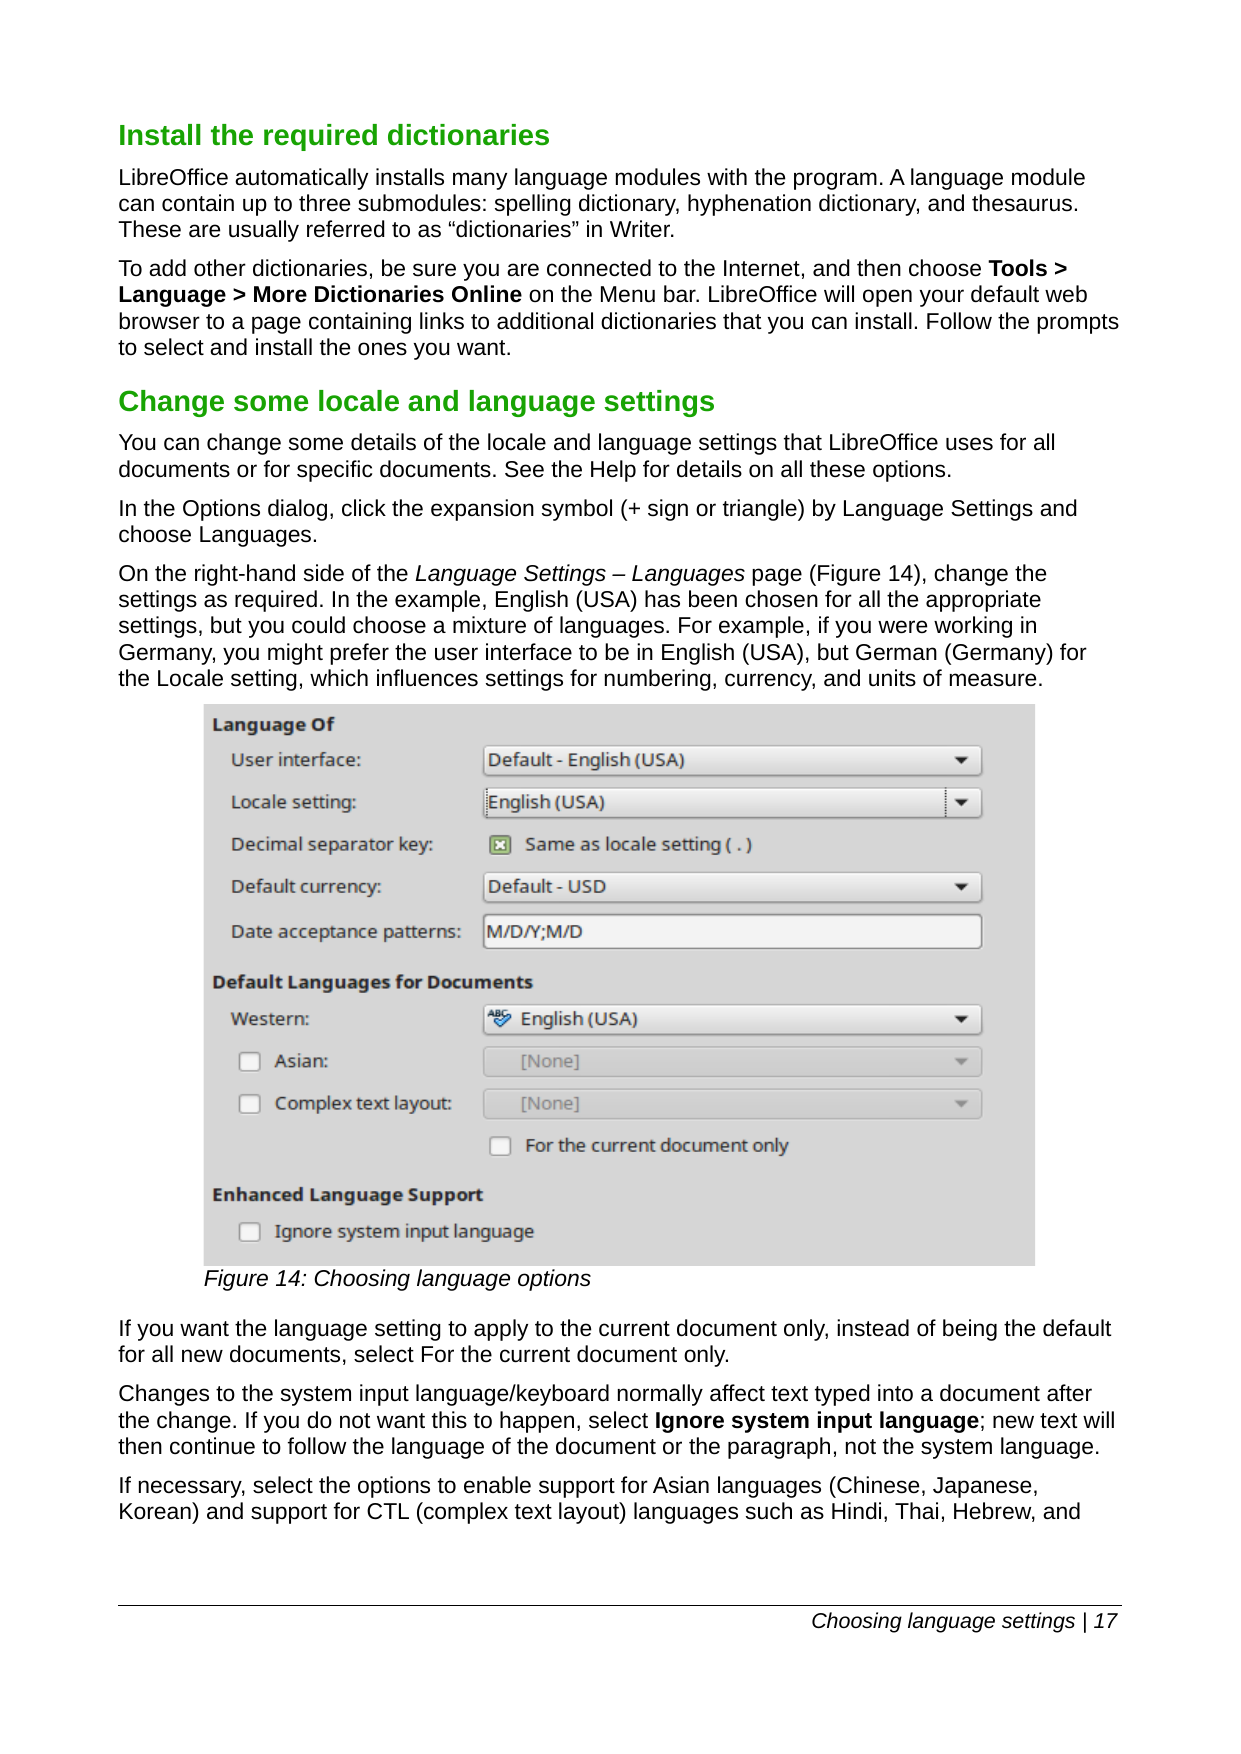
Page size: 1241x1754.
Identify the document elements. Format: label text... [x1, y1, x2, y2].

text Figure 14: Choosing language options [204, 1265, 1037, 1291]
text LibreOffice automatically installs many language modules with the program. A language module can contain up to three submodules: spelling dictionary, hyphenation dictionary, and thesaurus. These are usually referred to as “dictionaries” in Writer. [118, 163, 1122, 242]
text To add other dictionaries, be sure you are connected to the Internet, and then choose Tools > Language > More Dictionaries Online on the Menu bar. LibreOffice will open your default web browser to a page containing links to additional dictionaries that you can install. Follow the prompts to select and install the ones you want. [118, 255, 1122, 360]
picture [203, 704, 1036, 1266]
text Changes to the system input language/keyboard normally affect text typed into a document after the change. If you do not want this to happen, select Ignore system input language; new text will then continue to follow the language of the document or the paragraph, not the system language. [118, 1380, 1122, 1459]
text You can change some details of the locale and language settings that LibreOffice uses for all documents or for specific documents. See the Help for details on all these options. [118, 429, 1122, 482]
text In the Options dialog, click the expansion symbol (+ sign or triangle) by Language Settings and choose Languages. [118, 494, 1122, 547]
text If necessary, select the options to enable support for Asian languages (Chinese, Japanese, Korean) and support for CTL (complex text layout) languages such as Hindi, Thai, Hebrew, and [118, 1472, 1122, 1524]
text On the right-hand side of the Language Settings – Languages page (Figure 14), change the settings as required. In the example, English (USA) has been chosen for all the appropriate settings, but you could choose a mixture of languages. For example, if you were working in Germany, you might prefer the user interface to be in English (USA), but German (Germany) for the Locale setting, which influences settings for numbering, currency, and units of measure. [118, 560, 1122, 692]
subtitle Install the required dictionaries [118, 118, 1122, 152]
text If you want the language setting to apply to the current document only, instead of being the default for all new documents, select For the current document only. [118, 1315, 1122, 1368]
subtitle Change some locale and language settings [118, 384, 1122, 418]
